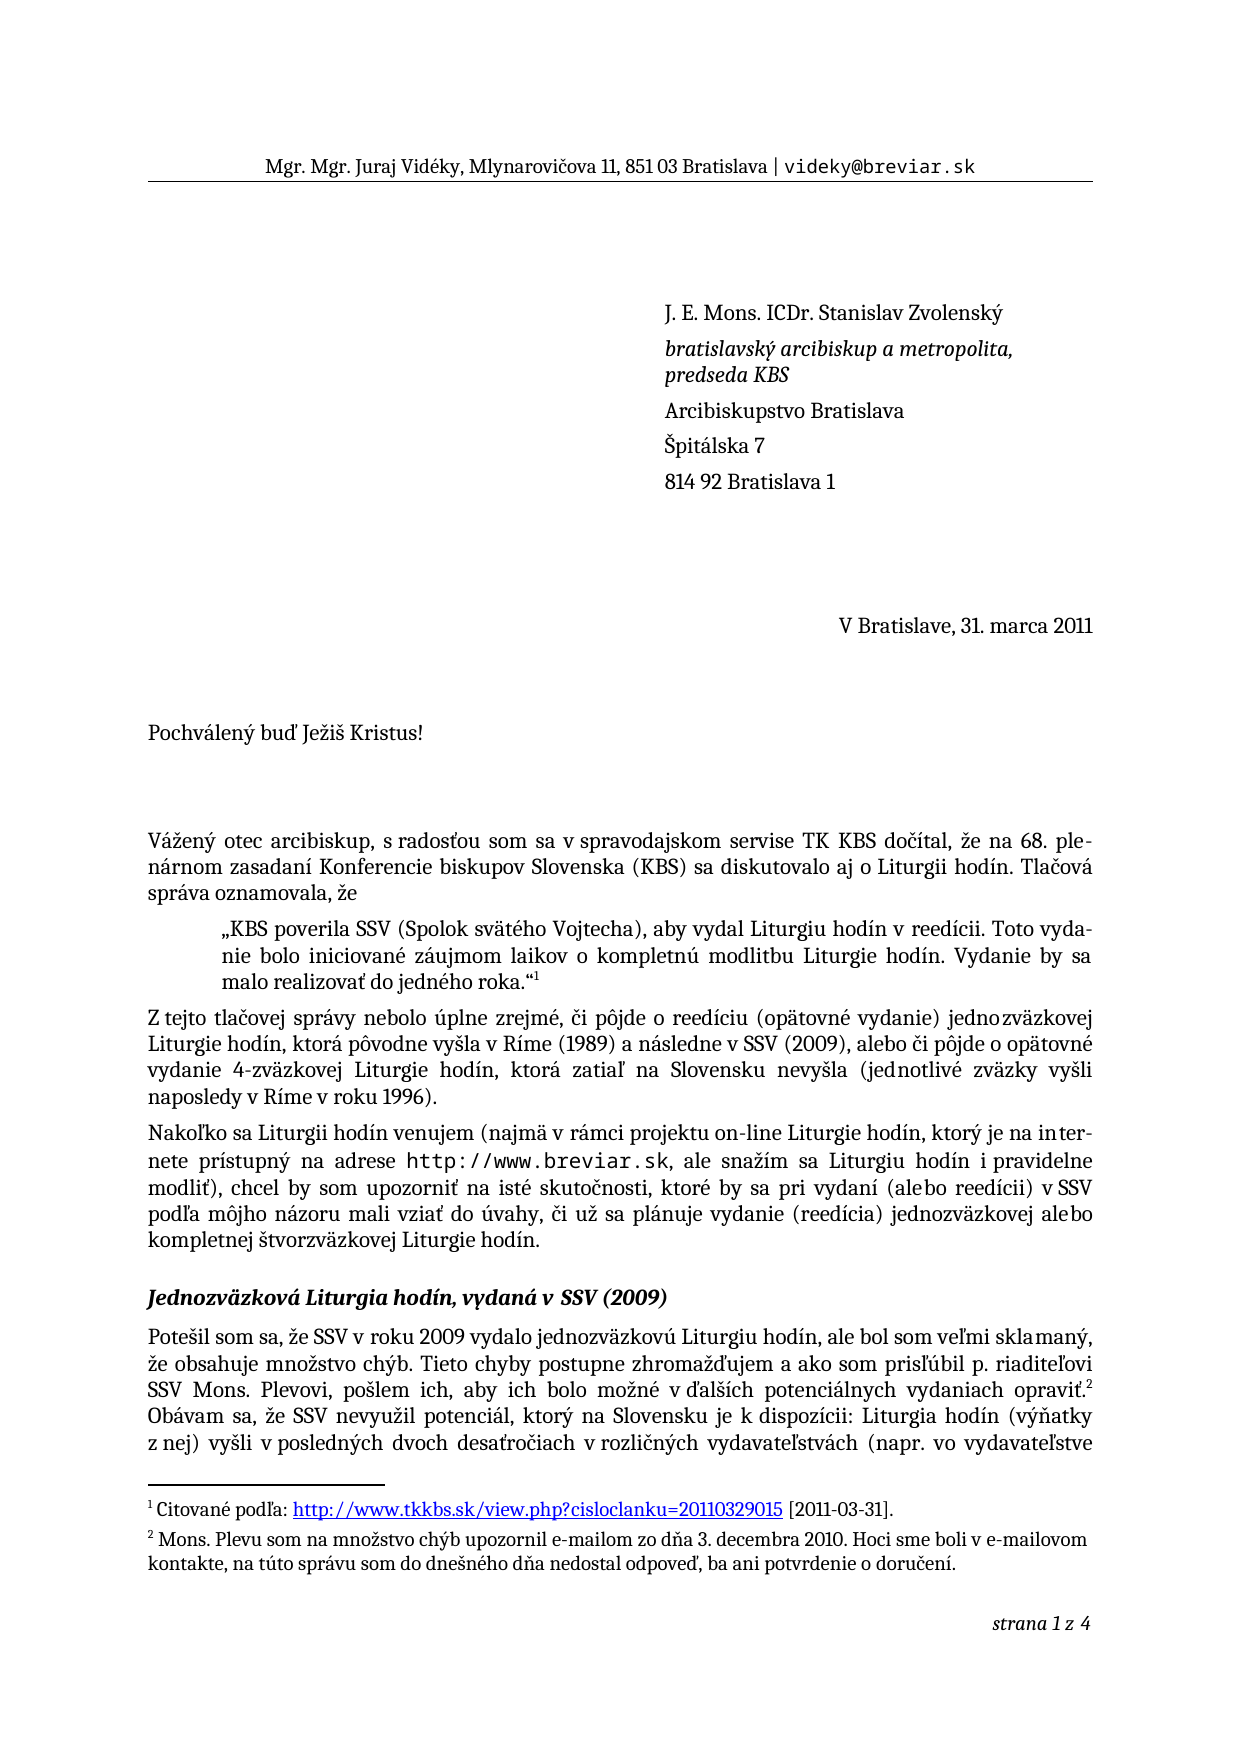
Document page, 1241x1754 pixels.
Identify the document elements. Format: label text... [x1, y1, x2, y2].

text Arcibiskupstvo Bratislava [664, 397, 1093, 424]
subtitle Jednozväzková Liturgia hodín, vydaná v SSV (2009) [148, 1285, 1093, 1312]
text Mons. Plevu som na množstvo chýb upozornil e-mailom zo dňa 3. decembra 2010. Hoci sme boli v e-mailo­vom kontakte, na túto správu som do dnešného dňa nedostal odpoveď, ba ani potvrdenie o doručení. [148, 1528, 1093, 1576]
text „KBS poverila SSV (Spolok svätého Vojtecha), aby vydal Liturgiu hodín v reedícii. Toto vy­da­nie bolo iniciované záujmom laikov o kompletnú modlitbu Liturgie hodín. Vydanie by sa malo realizovať do jedného roka.“ [221, 916, 1093, 995]
text Vážený otec arcibiskup, s radosťou som sa v spravodajskom servise TK KBS dočítal, že na 68. ple­nárnom zasadaní Konferencie biskupov Slovenska (KBS) sa diskutovalo aj o Liturgii hodín. Tla­čová správa oznamovala, že [148, 827, 1093, 907]
text J. E. Mons. ICDr. Stanislav Zvolenský [664, 299, 1093, 326]
text 814 92 Bratislava 1 [664, 469, 1093, 496]
text Z tejto tlačovej správy nebolo úplne zrejmé, či pôjde o reedíciu (opätovné vydanie) jedno­zväz­ko­vej Liturgie hodín, ktorá pôvodne vyšla v Ríme (1989) a následne v SSV (2009), alebo či pôjde o opä­tovné vydanie 4-zväzkovej Liturgie hodín, ktorá zatiaľ na Slovensku nevyšla (jed­not­livé zväzky vyšli naposledy v Ríme v roku 1996). [148, 1004, 1093, 1110]
text V Bratislave, 31. marca 2011 [148, 612, 1093, 639]
text Pochválený buď Ježiš Kristus! [148, 720, 1093, 746]
text Citované podľa: http://www.tkkbs.sk/view.php?cisloclanku=20110329015 [2011-03-31]. [148, 1497, 1093, 1521]
text bratislavský arcibiskup a metropolita, predseda KBS [664, 335, 1093, 388]
text Potešil som sa, že SSV v roku 2009 vydalo jednozväzkovú Liturgiu hodín, ale bol som veľmi skla­ma­ný, že obsahuje množstvo chýb. Tieto chyby postupne zhromažďujem a ako som pri­sľú­bil p. ria­diteľovi SSV Mons. Plevovi, pošlem ich, aby ich bolo možné v ďalších potenciálnych vy­da­niach opraviť. Obávam sa, že SSV nevyužil potenciál, ktorý na Slovensku je k dispozícii: Li­tur­gia hodín (výňatky z nej) vyšli v posledných dvoch desaťročiach v rozličných vydavateľstvách (napr. vo vy­davateľstve [148, 1324, 1093, 1456]
text Nakoľko sa Liturgii hodín venujem (najmä v rámci projektu on-line Liturgie hodín, ktorý je na in­ter­nete prístupný na adrese http://www.breviar.sk, ale snažím sa Liturgiu hodín i pravidelne mod­liť), chcel by som upozorniť na isté skutočnosti, ktoré by sa pri vydaní (ale­bo reedícii) v SSV podľa môjho názoru mali vziať do úvahy, či už sa plánuje vydanie (reedícia) jednozväzkovej ale­bo kompletnej štvorzväzkovej Liturgie hodín. [148, 1119, 1093, 1253]
text Špitálska 7 [664, 433, 1093, 460]
text Mgr. Mgr. Juraj Vidéky, Mlynarovičova 11, 851 03 Bratislava | videky@breviar.sk [148, 154, 1093, 181]
